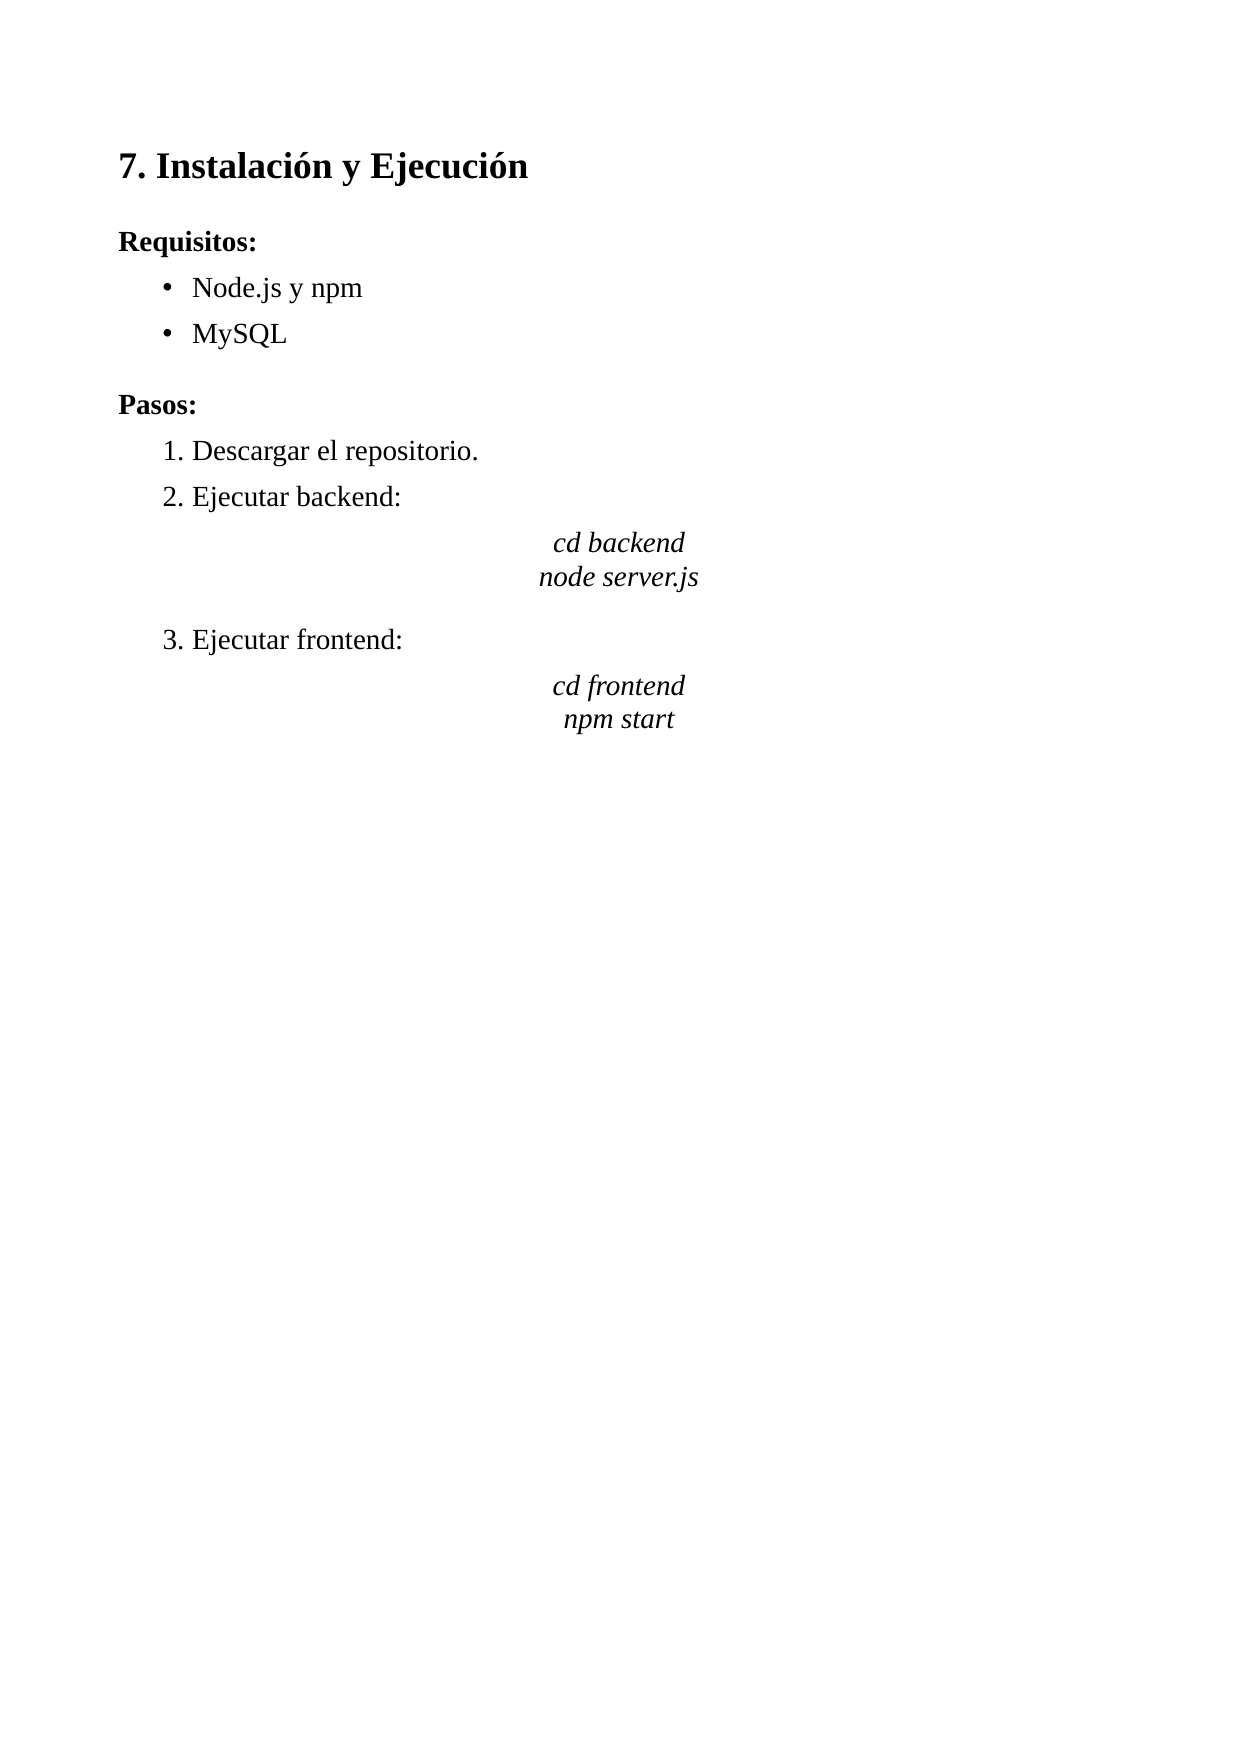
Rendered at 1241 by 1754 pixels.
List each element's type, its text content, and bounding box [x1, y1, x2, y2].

text node server.js [118, 559, 1122, 592]
text npm start [118, 701, 1122, 735]
subtitle Requisitos: [118, 224, 1122, 257]
subtitle 7. Instalación y Ejecución [118, 143, 1122, 186]
list Descargar el repositorio. [162, 433, 1122, 467]
text cd frontend [118, 668, 1122, 701]
list Ejecutar backend: [162, 479, 1122, 513]
list Node.js y npm [162, 270, 1122, 303]
list Ejecutar frontend: [162, 622, 1122, 655]
list MySQL [162, 316, 1122, 349]
text cd backend [118, 525, 1122, 559]
subtitle Pasos: [118, 387, 1122, 421]
